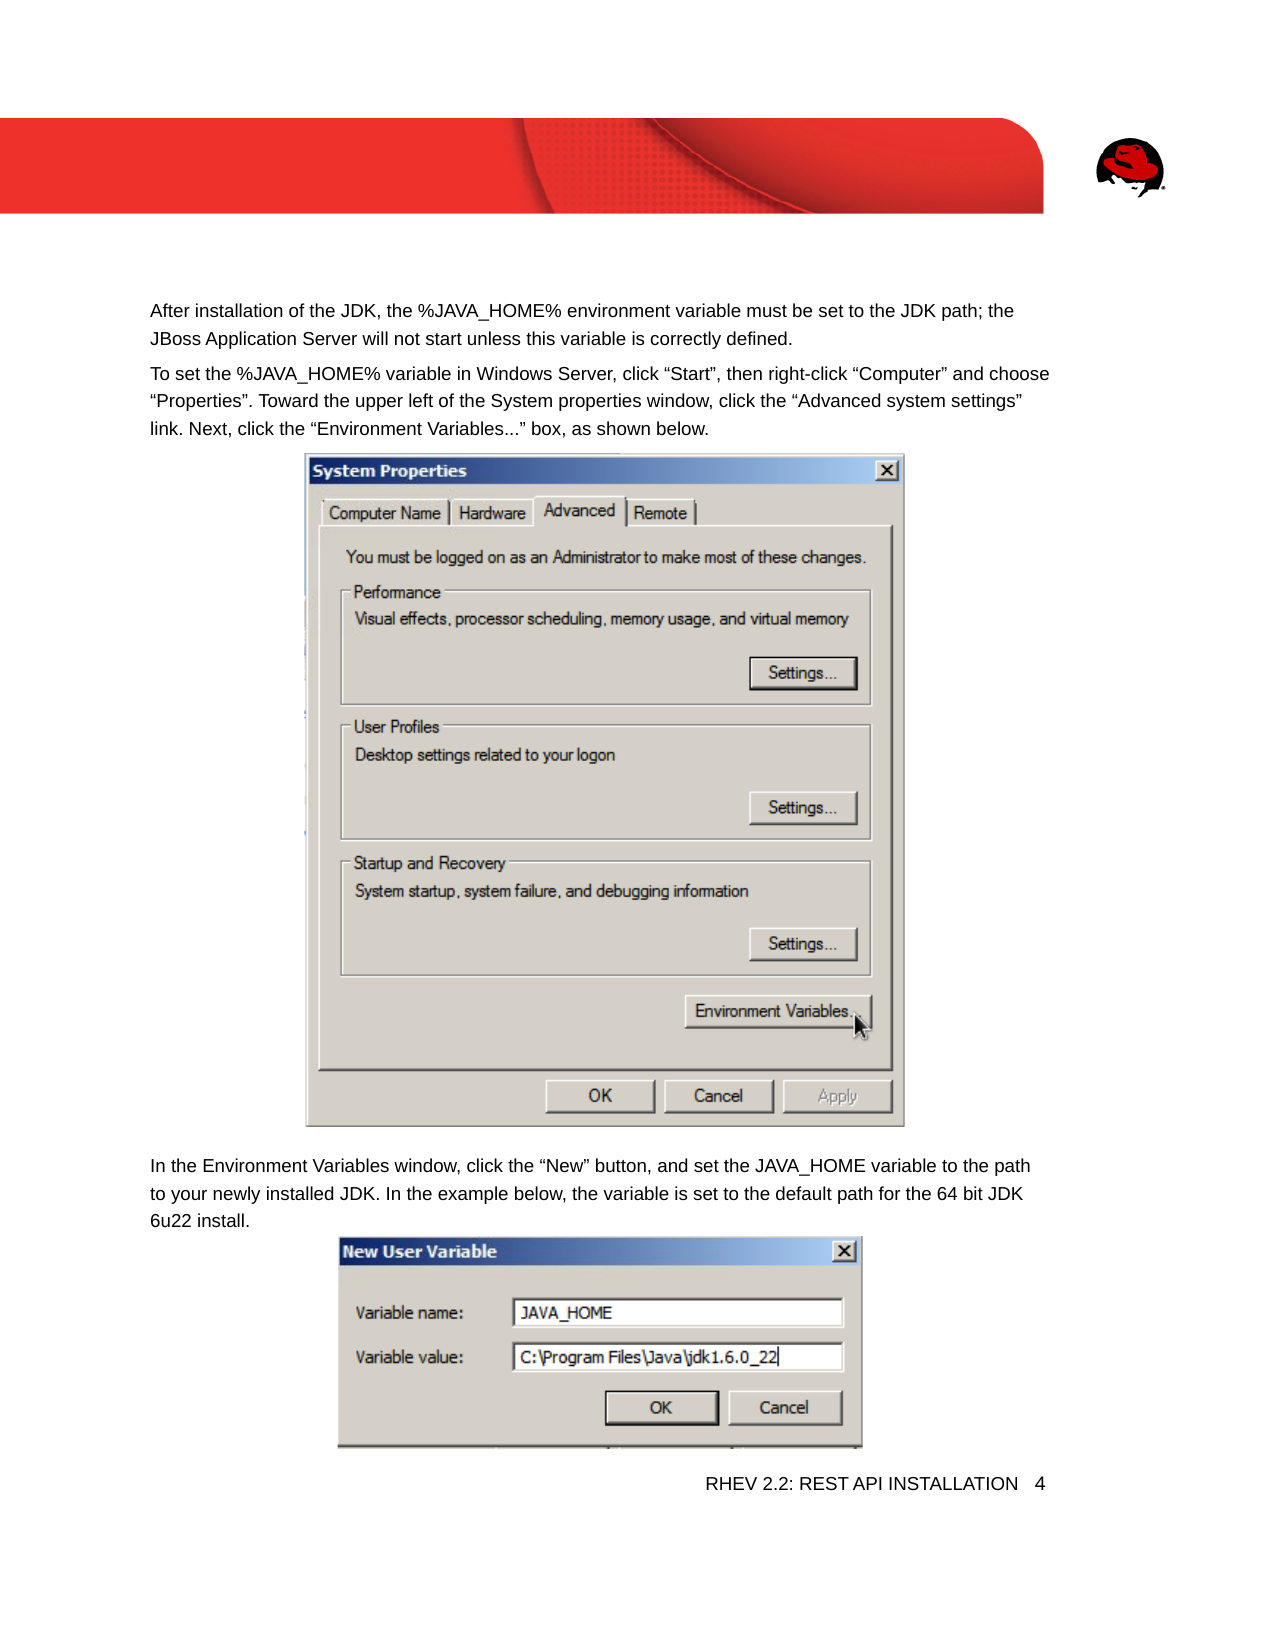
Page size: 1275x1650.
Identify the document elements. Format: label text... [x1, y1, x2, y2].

text To set the %JAVA_HOME% variable in Windows Server, click “Start”, then right-click “Computer” and choose “Properties”. Toward the upper left of the System properties window, click the “Advanced system settings” link. Next, click the “Environment Variables...” box, as shown below. [150, 363, 1050, 439]
picture [337, 1236, 863, 1449]
text After installation of the JDK, the %JAVA_HOME% environment variable must be set to the JDK path; the JBoss Application Server will not start unless this variable is correctly defined. [150, 300, 1050, 349]
text In the Environment Variables window, click the “New” button, and set the JAVA_HOME variable to the path to your newly installed JDK. In the example below, the variable is set to the default path for the 64 bit JDK 6u22 install. [150, 1155, 1050, 1232]
picture [0, 118, 1170, 214]
picture [304, 453, 905, 1127]
